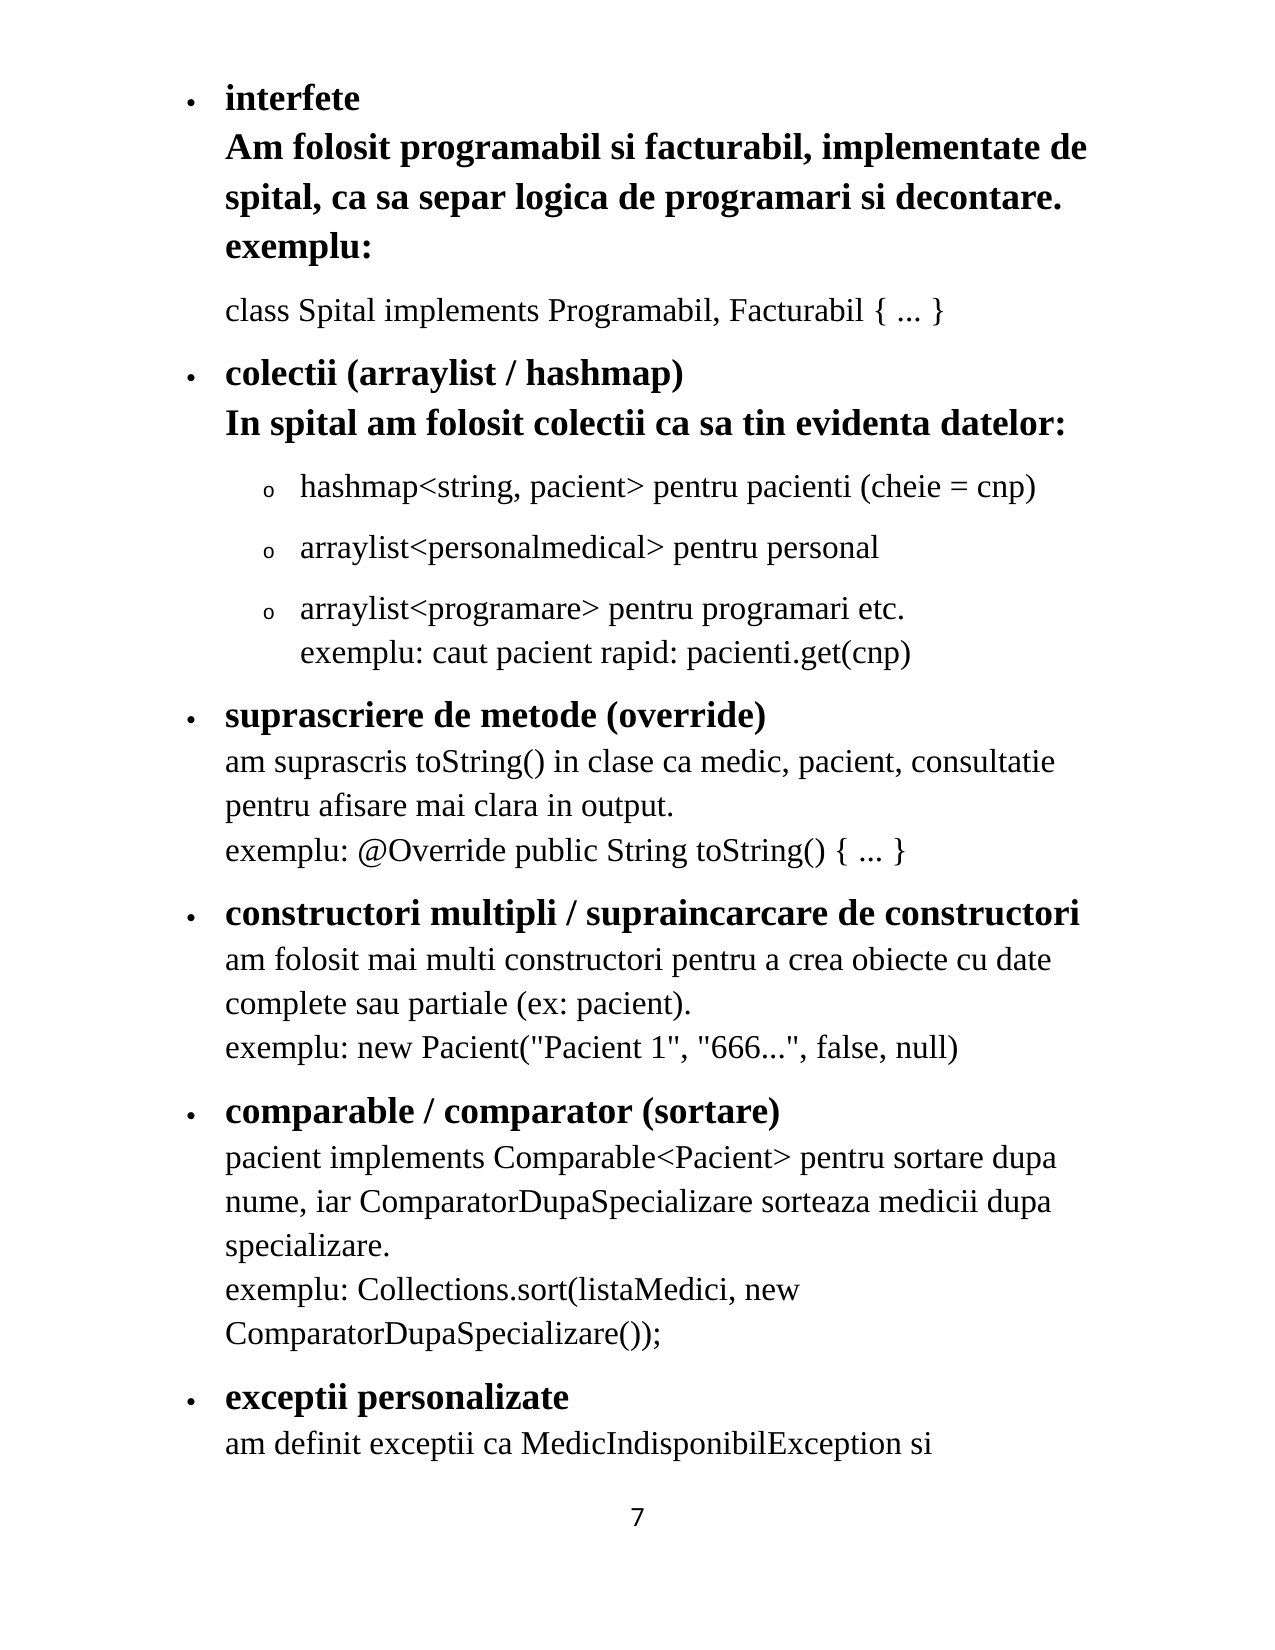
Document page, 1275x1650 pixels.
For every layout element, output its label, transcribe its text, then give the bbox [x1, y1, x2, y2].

list hashmap<string, pacient> pentru pacienti (cheie = cnp) [262, 467, 1125, 505]
list arraylist<programare> pentru programari etc. exemplu: caut pacient rapid: pacienti.get(cnp) [262, 588, 1125, 670]
list comparable / comparator (sortare) pacient implements Comparable<Pacient> pentru sortare dupa nume, iar ComparatorDupaSpecializare sorteaza medicii dupa specializare. exemplu: Collections.sort(listaMedici, new ComparatorDupaSpecializare()); [187, 1088, 1125, 1352]
list suprascriere de metode (override) am suprascris toString() in clase ca medic, pacient, consultatie pentru afisare mai clara in output. exemplu: @Override public String toString() { ... } [187, 693, 1125, 868]
list constructori multipli / supraincarcare de constructori am folosit mai multi constructori pentru a crea obiecte cu date complete sau partiale (ex: pacient). exemplu: new Pacient("Pacient 1", "666...", false, null) [187, 891, 1125, 1066]
list colectii (arraylist / hashmap) In spital am folosit colectii ca sa tin evidenta datelor: [187, 351, 1125, 443]
list arraylist<personalmedical> pentru personal [262, 527, 1125, 566]
list exceptii personalizate am definit exceptii ca MedicIndisponibilException si [187, 1374, 1125, 1461]
list interfete Am folosit programabil si facturabil, implementate de spital, ca sa separ logica de programari si decontare. exemplu: [187, 75, 1125, 267]
text class Spital implements Programabil, Facturabil { ... } [225, 290, 1125, 328]
